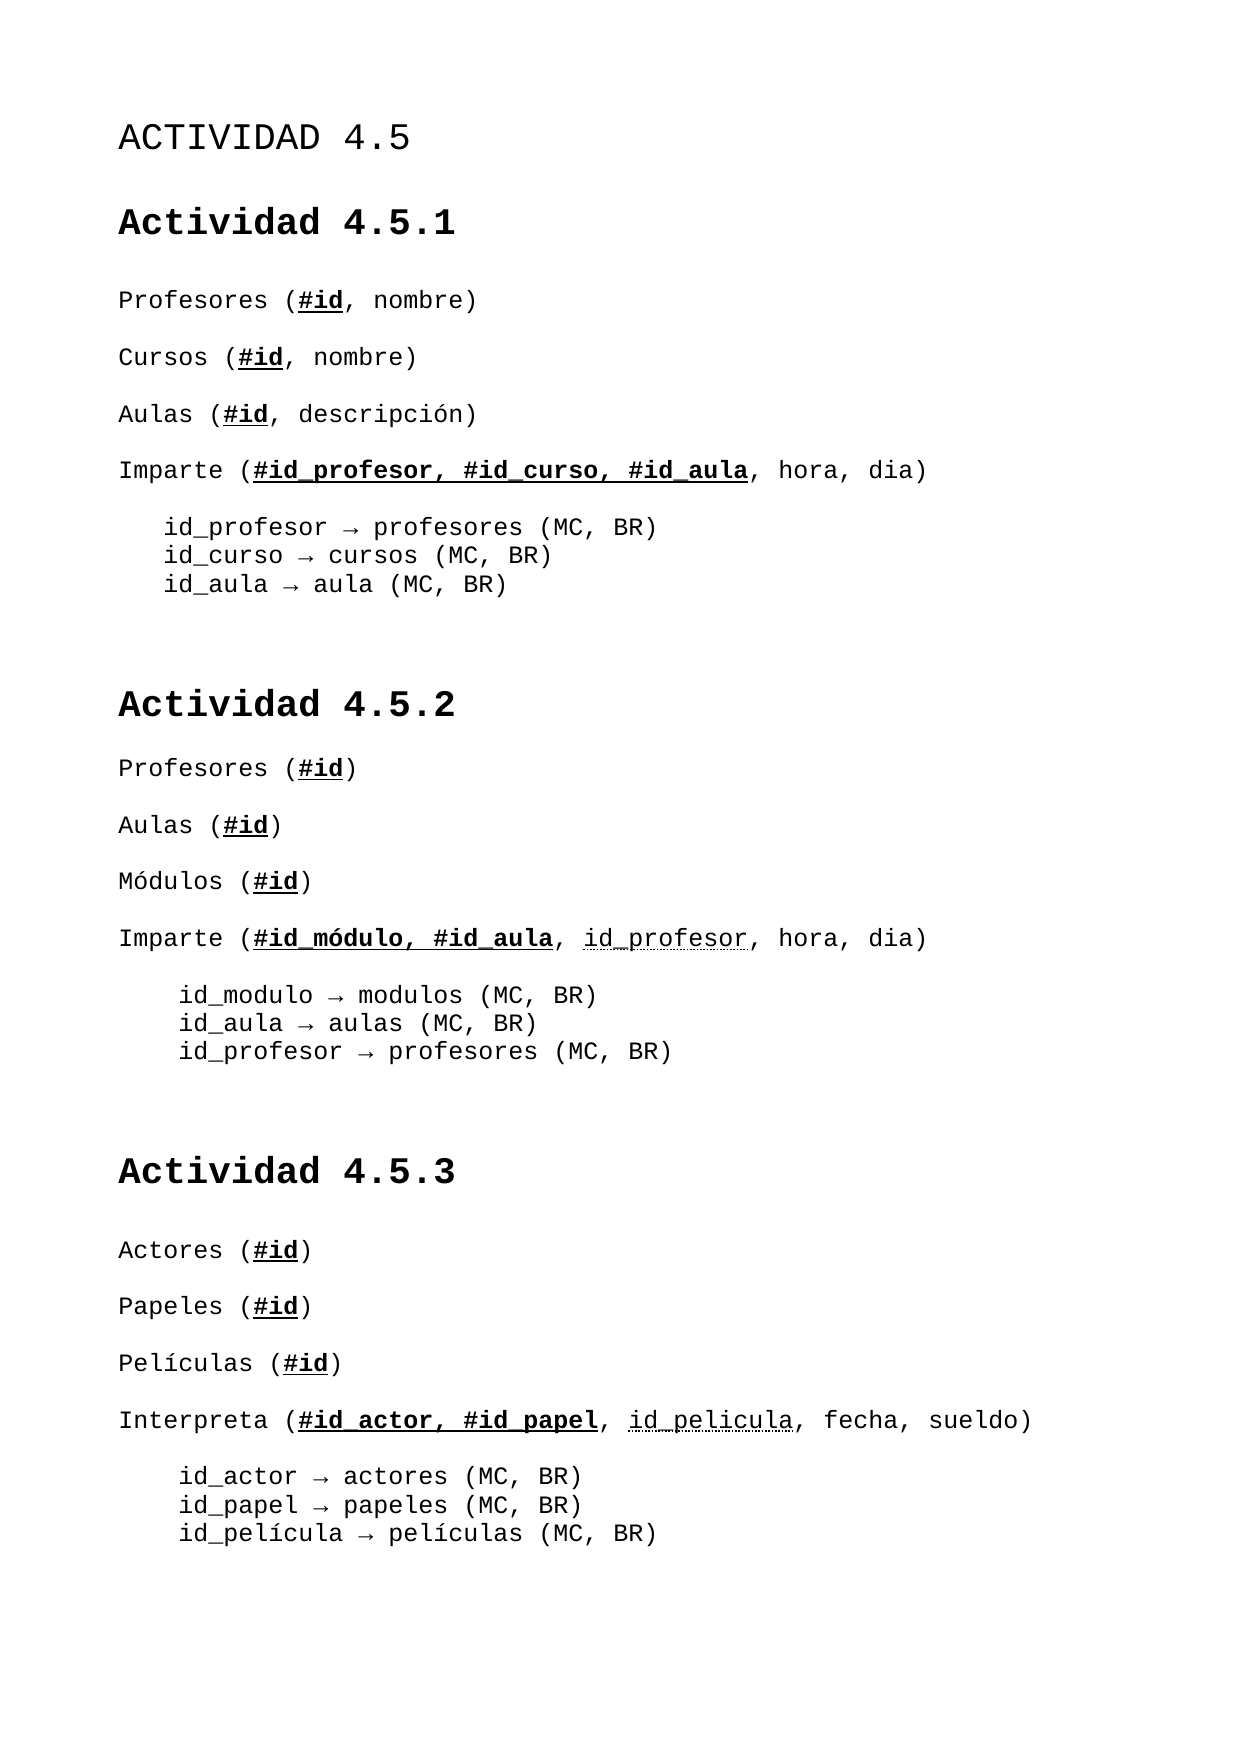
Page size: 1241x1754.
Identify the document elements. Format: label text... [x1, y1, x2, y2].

text Actividad 4.5.2 [118, 685, 1122, 727]
text Aulas (#id) [118, 812, 1122, 841]
text Aulas (#id, descripción) [118, 401, 1122, 430]
text Papeles (#id) [118, 1294, 1122, 1322]
text Actividad 4.5.1 [118, 203, 1122, 246]
text Imparte (#id_módulo, #id_aula, id_profesor, hora, dia) [118, 926, 1122, 954]
text id_película → películas (MC, BR) [118, 1521, 1122, 1549]
text id_aula → aulas (MC, BR) [118, 1011, 1122, 1039]
text Imparte (#id_profesor, #id_curso, #id_aula, hora, dia) [118, 458, 1122, 486]
text Actividad 4.5.3 [118, 1152, 1122, 1195]
text Profesores (#id) [118, 756, 1122, 784]
text id_modulo → modulos (MC, BR) [118, 982, 1122, 1011]
text id_curso → cursos (MC, BR) [118, 543, 1122, 571]
text Películas (#id) [118, 1351, 1122, 1379]
text Actores (#id) [118, 1237, 1122, 1266]
text ACTIVIDAD 4.5 [118, 118, 1122, 161]
text Módulos (#id) [118, 869, 1122, 897]
text id_aula → aula (MC, BR) [118, 571, 1122, 600]
text Cursos (#id, nombre) [118, 345, 1122, 373]
text id_papel → papeles (MC, BR) [118, 1492, 1122, 1521]
text id_profesor → profesores (MC, BR) [118, 515, 1122, 543]
text id_profesor → profesores (MC, BR) [118, 1039, 1122, 1067]
text Interpreta (#id_actor, #id_papel, id_pelicula, fecha, sueldo) [118, 1407, 1122, 1436]
text Profesores (#id, nombre) [118, 288, 1122, 316]
text id_actor → actores (MC, BR) [118, 1464, 1122, 1492]
